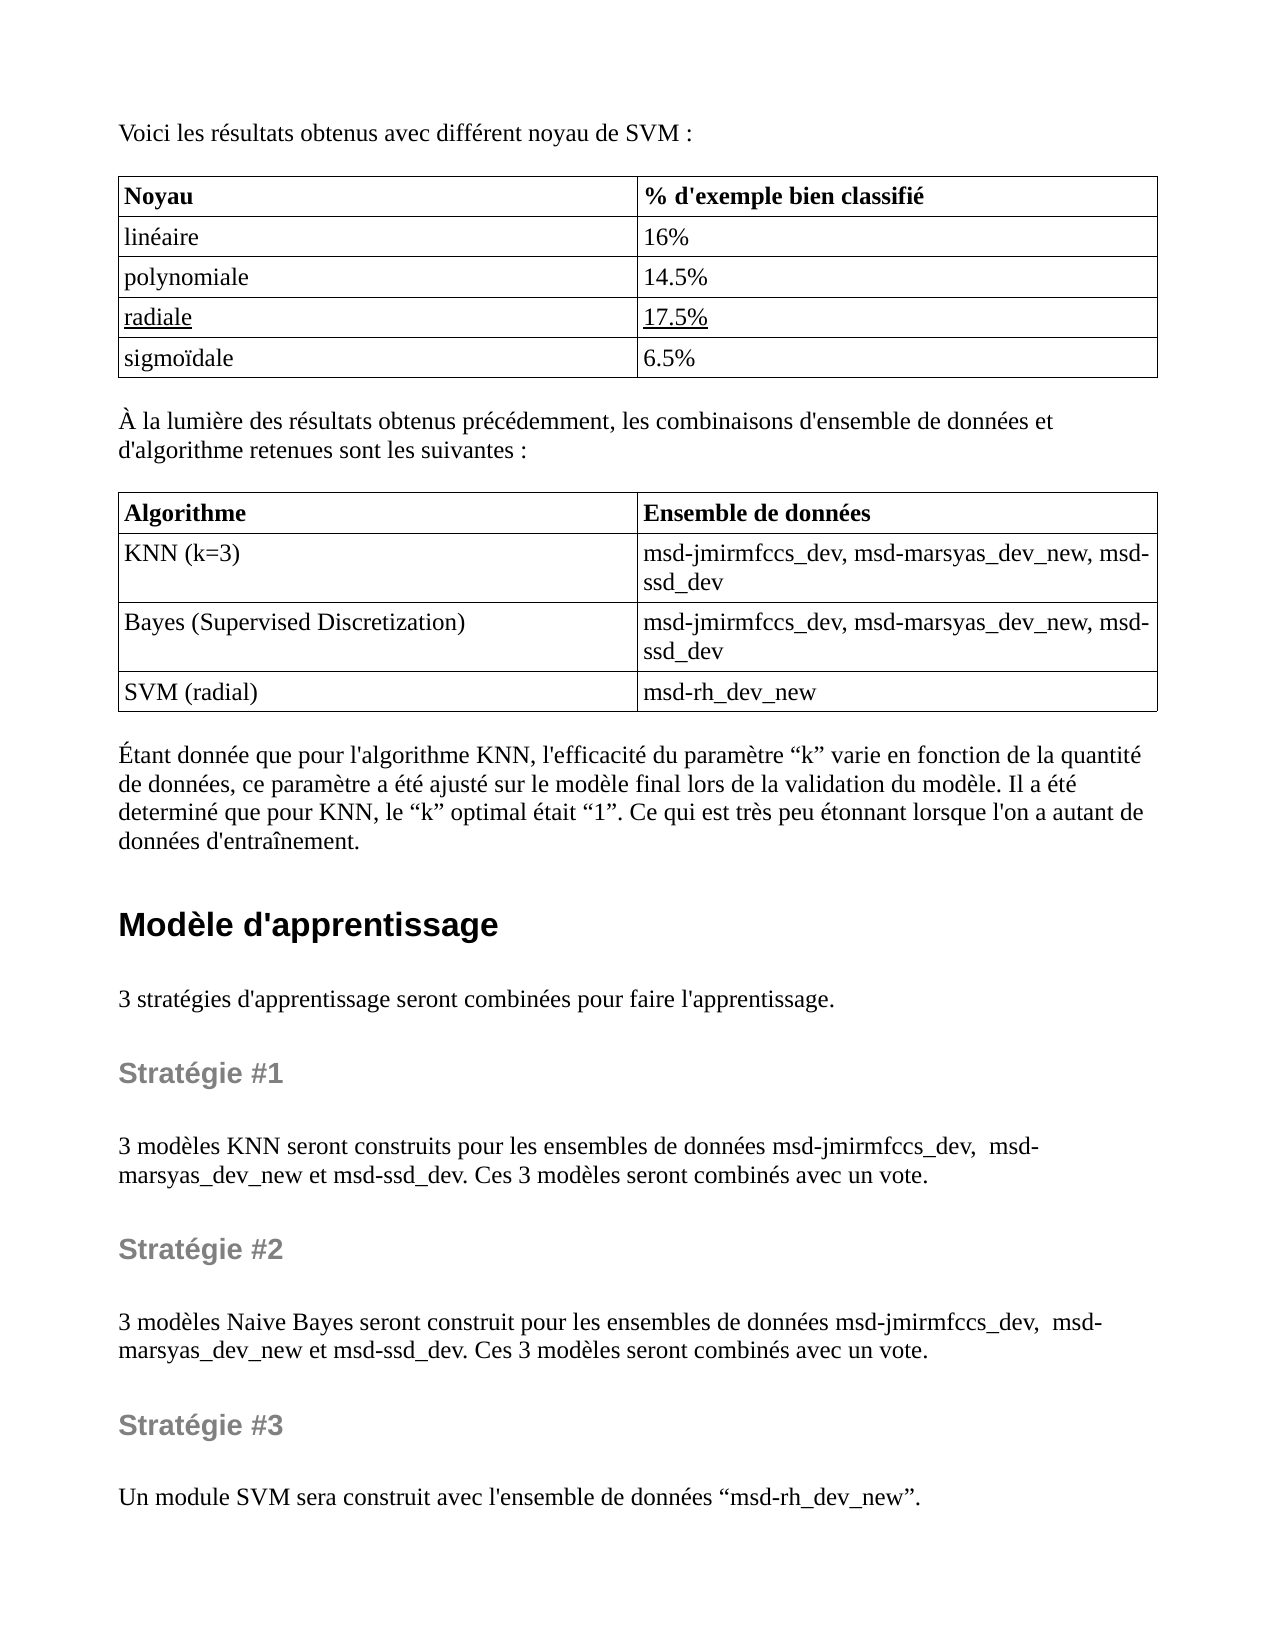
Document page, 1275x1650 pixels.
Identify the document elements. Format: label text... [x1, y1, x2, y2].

table_cell 17.5% [638, 298, 1157, 337]
subtitle Stratégie #2 [118, 1232, 1157, 1266]
table_cell 6.5% [638, 338, 1157, 377]
subtitle Stratégie #1 [118, 1056, 1157, 1090]
table_cell KNN (k=3) [119, 534, 637, 602]
table_cell SVM (radial) [119, 672, 637, 711]
table_cell polynomiale [119, 257, 637, 297]
text 3 modèles Naive Bayes seront construit pour les ensembles de données msd-jmirmfccs_dev, msd-marsyas_dev_new et msd-ssd_dev. Ces 3 modèles seront combinés avec un vote. [118, 1307, 1157, 1364]
text À la lumière des résultats obtenus précédemment, les combinaisons d'ensemble de données et d'algorithme retenues sont les suivantes : [118, 406, 1157, 463]
table_cell msd-jmirmfccs_dev, msd-marsyas_dev_new, msd-ssd_dev [638, 534, 1157, 602]
subtitle Modèle d'apprentissage [118, 904, 1157, 943]
table_cell 16% [638, 217, 1157, 256]
table_header Noyau [119, 177, 637, 216]
table_cell msd-jmirmfccs_dev, msd-marsyas_dev_new, msd-ssd_dev [638, 603, 1157, 671]
text 3 stratégies d'apprentissage seront combinées pour faire l'apprentissage. [118, 984, 1157, 1013]
table_cell 14.5% [638, 257, 1157, 297]
text Voici les résultats obtenus avec différent noyau de SVM : [118, 118, 1157, 147]
text Un module SVM sera construit avec l'ensemble de données “msd-rh_dev_new”. [118, 1482, 1157, 1511]
table_header Algorithme [119, 493, 637, 533]
table_header % d'exemple bien classifié [638, 177, 1157, 216]
table_cell Bayes (Supervised Discretization) [119, 603, 637, 671]
text Étant donnée que pour l'algorithme KNN, l'efficacité du paramètre “k” varie en fonction de la quantité de données, ce paramètre a été ajusté sur le modèle final lors de la validation du modèle. Il a été determiné que pour KNN, le “k” optimal était “1”. Ce qui est très peu étonnant lorsque l'on a autant de données d'entraînement. [118, 740, 1157, 855]
table_cell msd-rh_dev_new [638, 672, 1157, 711]
text 3 modèles KNN seront construits pour les ensembles de données msd-jmirmfccs_dev, msd-marsyas_dev_new et msd-ssd_dev. Ces 3 modèles seront combinés avec un vote. [118, 1131, 1157, 1189]
table_cell radiale [119, 298, 637, 337]
table_cell linéaire [119, 217, 637, 256]
table_header Ensemble de données [638, 493, 1157, 533]
subtitle Stratégie #3 [118, 1408, 1157, 1441]
table_cell sigmoïdale [119, 338, 637, 377]
